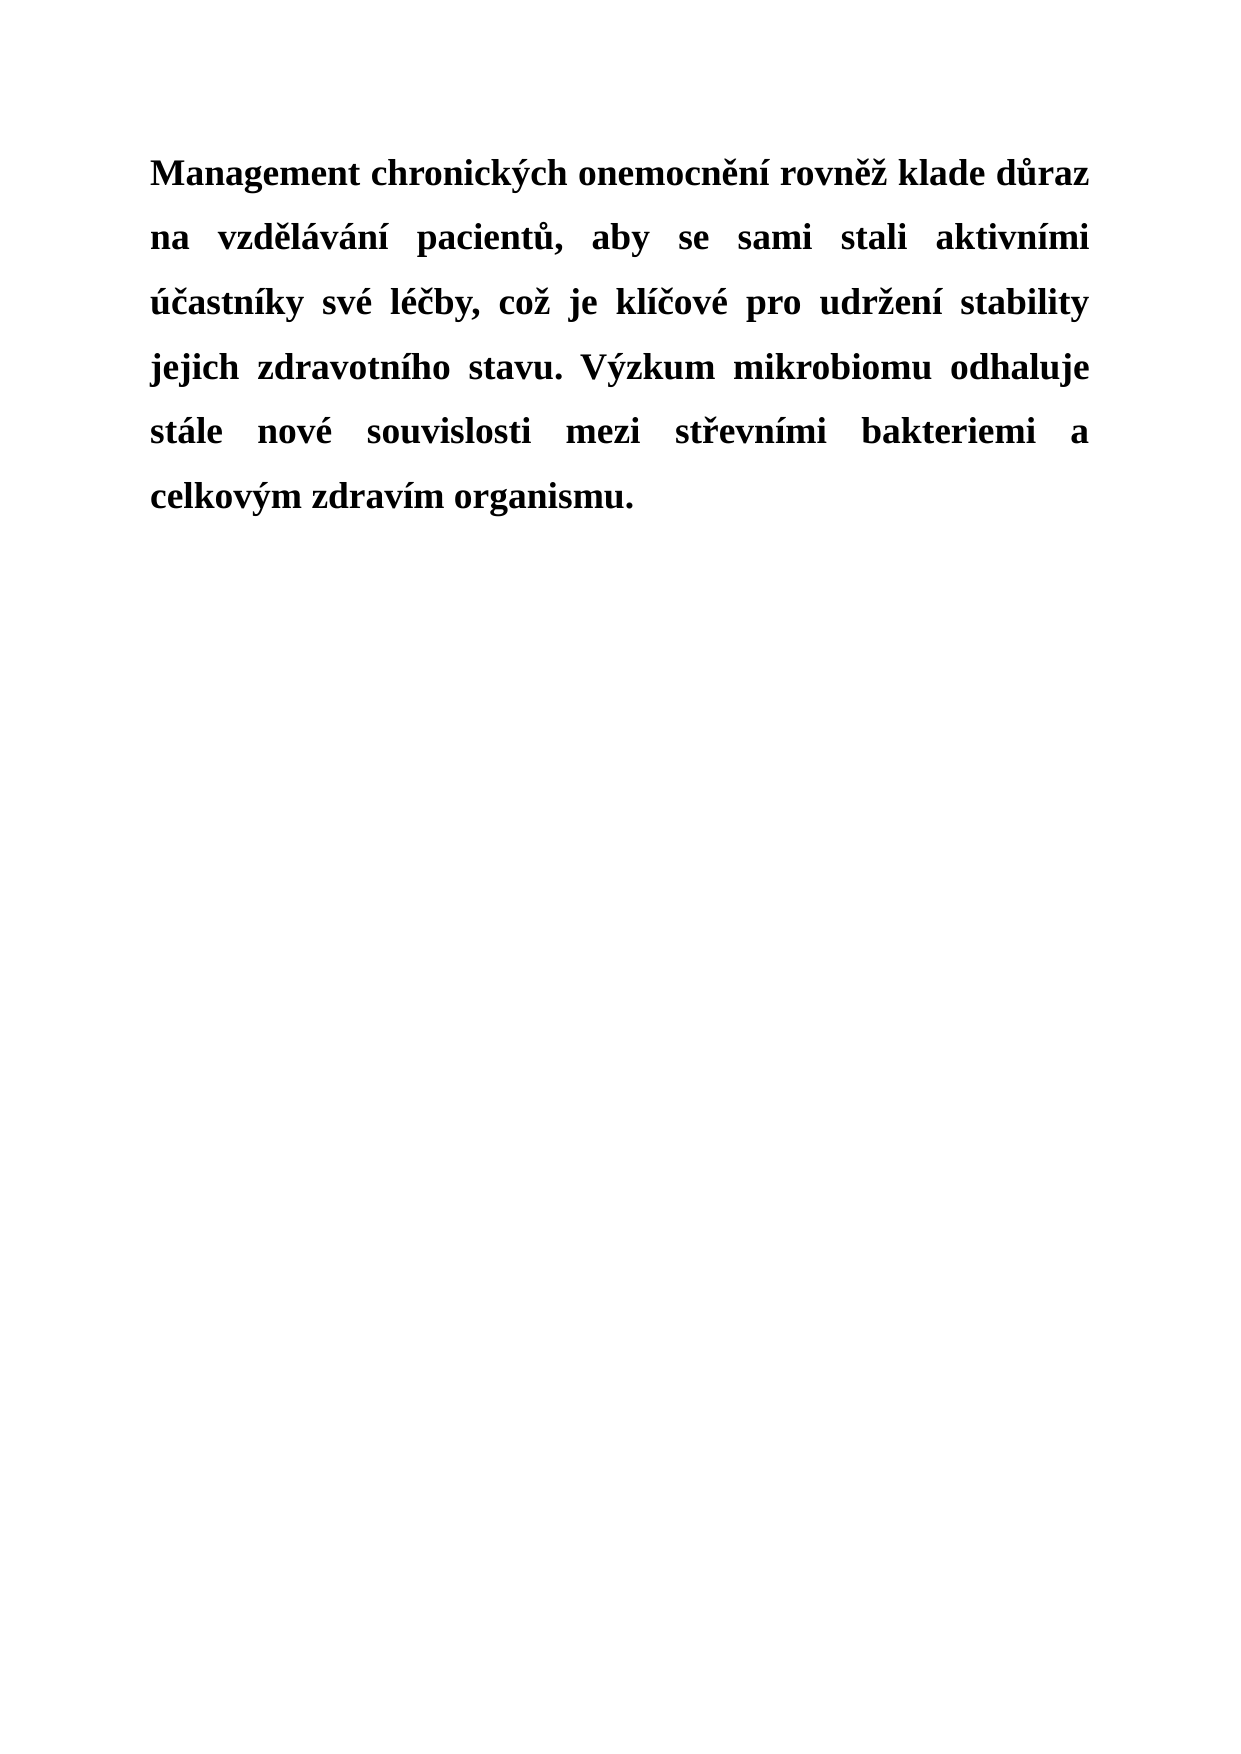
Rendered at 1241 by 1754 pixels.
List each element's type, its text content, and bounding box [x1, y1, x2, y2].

text Management chronických onemocnění rovněž klade důraz na vzdělávání pacientů, aby se sami stali aktivními účastníky své léčby, což je klíčové pro udržení stability jejich zdravotního stavu. Výzkum mikrobiomu odhaluje stále nové souvislosti mezi střevními bakteriemi a celkovým zdravím organismu. [150, 150, 1090, 517]
